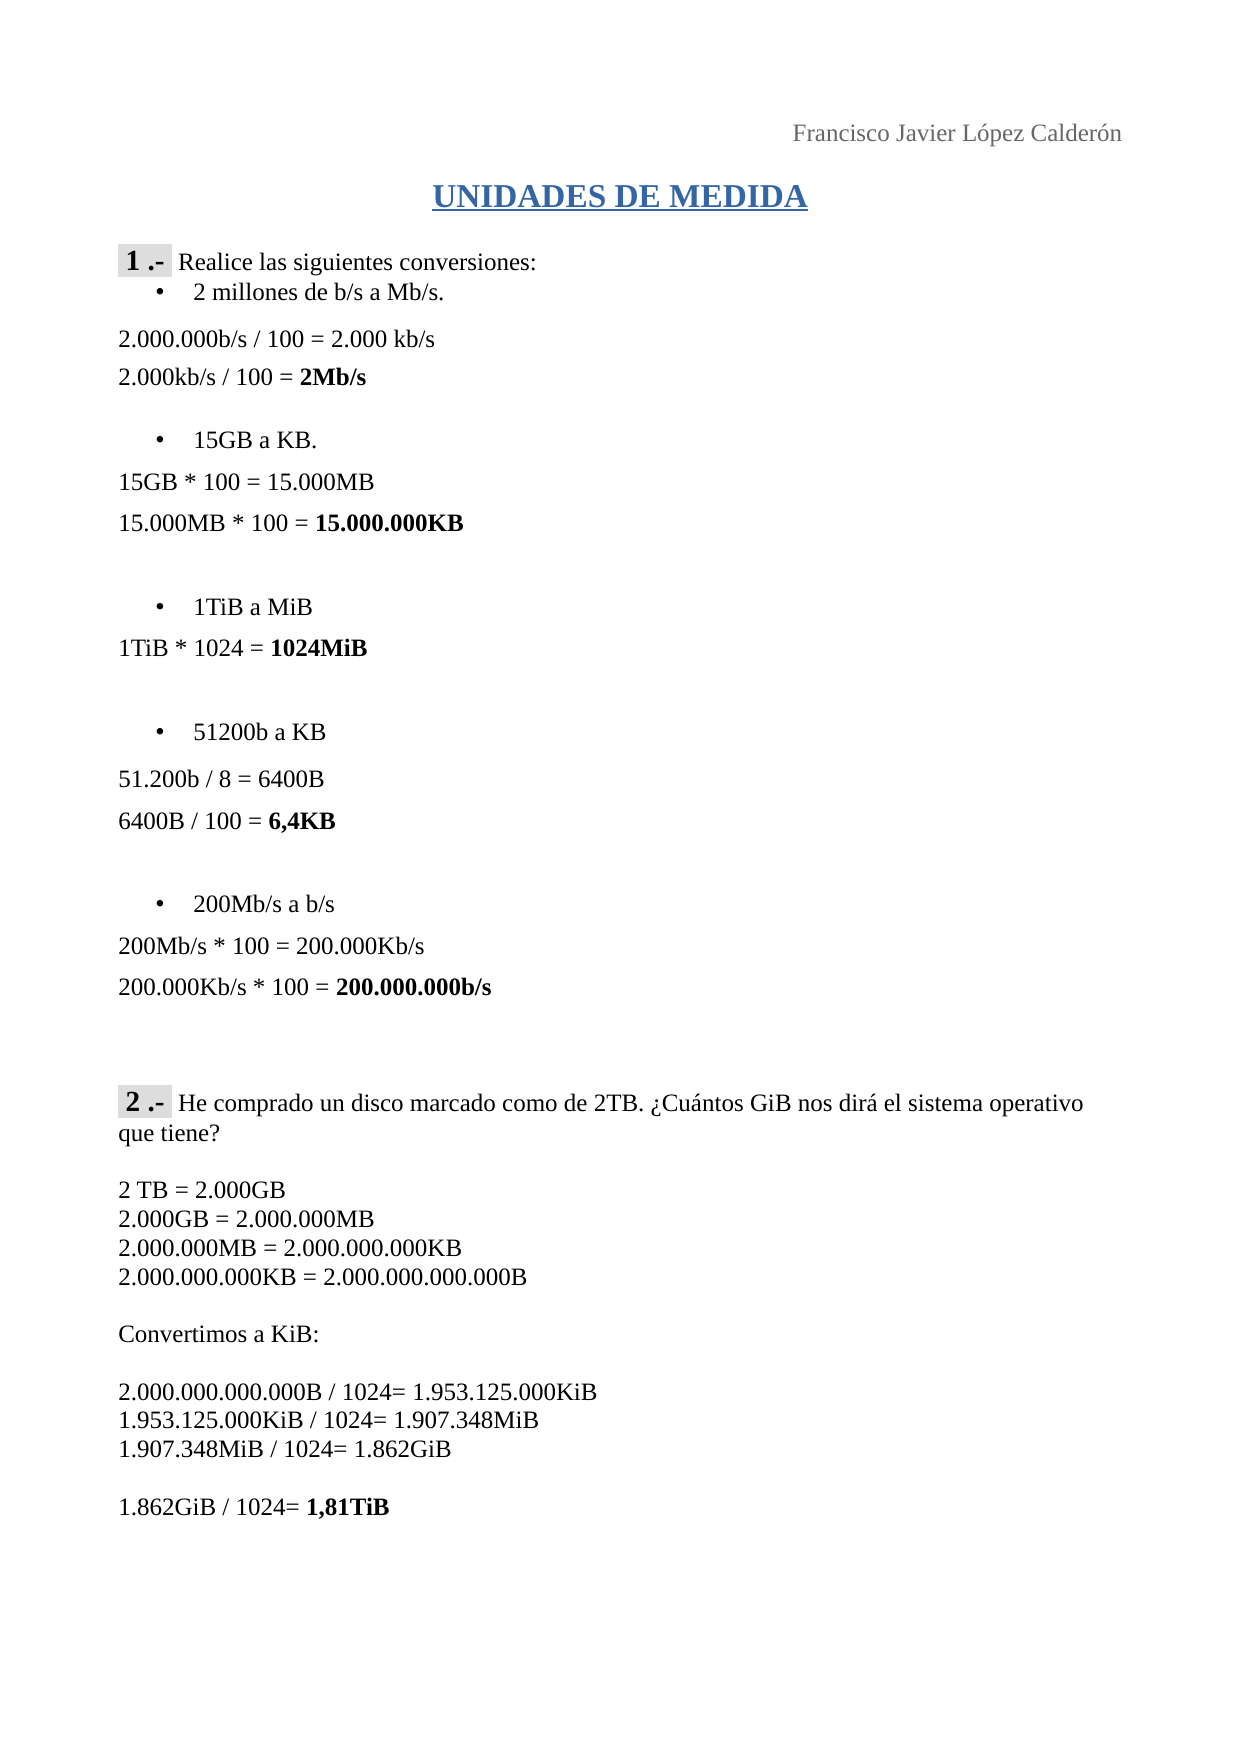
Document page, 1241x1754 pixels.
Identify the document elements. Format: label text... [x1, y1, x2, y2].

list 51200b a KB [156, 717, 1122, 745]
text 1.907.348MiB / 1024= 1.862GiB [118, 1434, 1122, 1463]
text 2.000.000.000.000B / 1024= 1.953.125.000KiB [118, 1377, 1122, 1406]
text 200.000Kb/s * 100 = 200.000.000b/s [118, 972, 1122, 1001]
text 2.000.000MB = 2.000.000.000KB [118, 1233, 1122, 1262]
text 2 TB = 2.000GB [118, 1176, 1122, 1204]
text 51.200b / 8 = 6400B [118, 764, 1122, 793]
text 15.000MB * 100 = 15.000.000KB [118, 508, 1122, 537]
text 2.000GB = 2.000.000MB [118, 1204, 1122, 1233]
text 1TiB * 1024 = 1024MiB [118, 633, 1122, 662]
text 200Mb/s * 100 = 200.000Kb/s [118, 931, 1122, 959]
text Convertimos a KiB: [118, 1319, 1122, 1348]
text 2.000.000.000KB = 2.000.000.000.000B [118, 1262, 1122, 1291]
text 2.000.000b/s / 100 = 2.000 kb/s [118, 324, 1122, 353]
text UNIDADES DE MEDIDA [118, 176, 1122, 215]
list 1TiB a MiB [156, 592, 1122, 620]
text 15GB * 100 = 15.000MB [118, 467, 1122, 495]
text 2.000kb/s / 100 = 2Mb/s [118, 362, 1122, 391]
text 1.953.125.000KiB / 1024= 1.907.348MiB [118, 1406, 1122, 1434]
text 1.862GiB / 1024= 1,81TiB [118, 1492, 1122, 1521]
text 6400B / 100 = 6,4KB [118, 806, 1122, 834]
text 1 .- Realice las siguientes conversiones: [118, 243, 1122, 277]
text 2 .- He comprado un disco marcado como de 2TB. ¿Cuántos GiB nos dirá el sistema operativo que tiene? [118, 1084, 1122, 1147]
list 2 millones de b/s a Mb/s. [156, 277, 1122, 306]
list 15GB a KB. [156, 425, 1122, 454]
list 200Mb/s a b/s [156, 889, 1122, 918]
